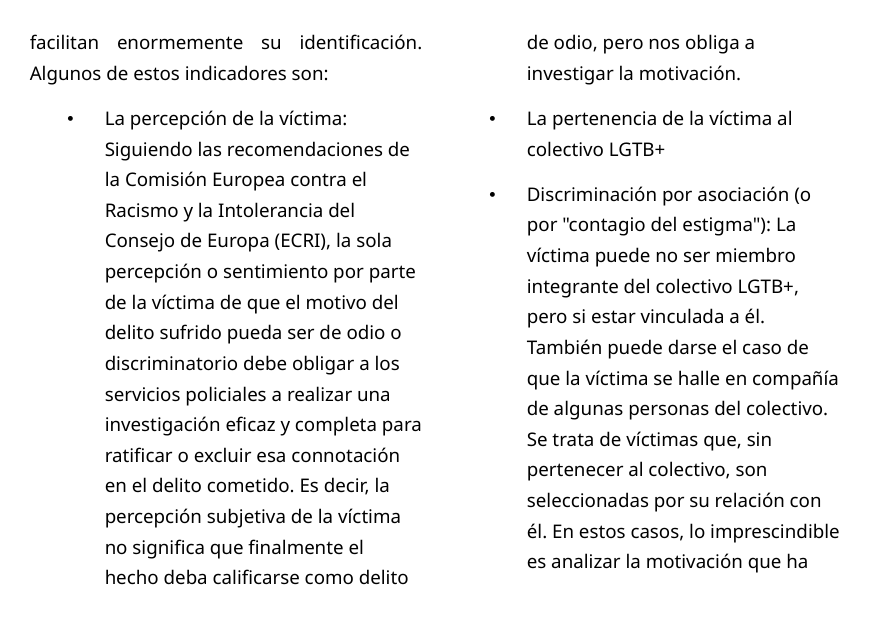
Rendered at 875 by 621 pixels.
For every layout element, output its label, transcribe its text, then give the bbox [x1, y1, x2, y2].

list de odio, pero nos obliga a investigar la motivación. [489, 29, 844, 86]
list Discriminación por asociación (o por "contagio del estigma"): La víctima puede no ser miembro integrante del colectivo LGTB+, pero si estar vinculada a él. También puede darse el caso de que la víctima se halle en compañía de algunas personas del colectivo. Se trata de víctimas que, sin pertenecer al colectivo, son seleccionadas por su relación con él. En estos casos, lo imprescindible es analizar la motivación que ha [489, 181, 844, 574]
text facilitan enormemente su identificación. Algunos de estos indicadores son: [29, 29, 422, 86]
list La percepción de la víctima: Siguiendo las recomendaciones de la Comisión Europea contra el Racismo y la Intolerancia del Consejo de Europa (ECRI), la sola percepción o sentimiento por parte de la víctima de que el motivo del delito sufrido pueda ser de odio o discriminatorio debe obligar a los servicios policiales a realizar una investigación eficaz y completa para ratificar o excluir esa connotación en el delito cometido. Es decir, la percepción subjetiva de la víctima no significa que finalmente el hecho deba calificarse como delito [67, 105, 422, 590]
list La pertenencia de la víctima al colectivo LGTB+ [489, 105, 844, 161]
